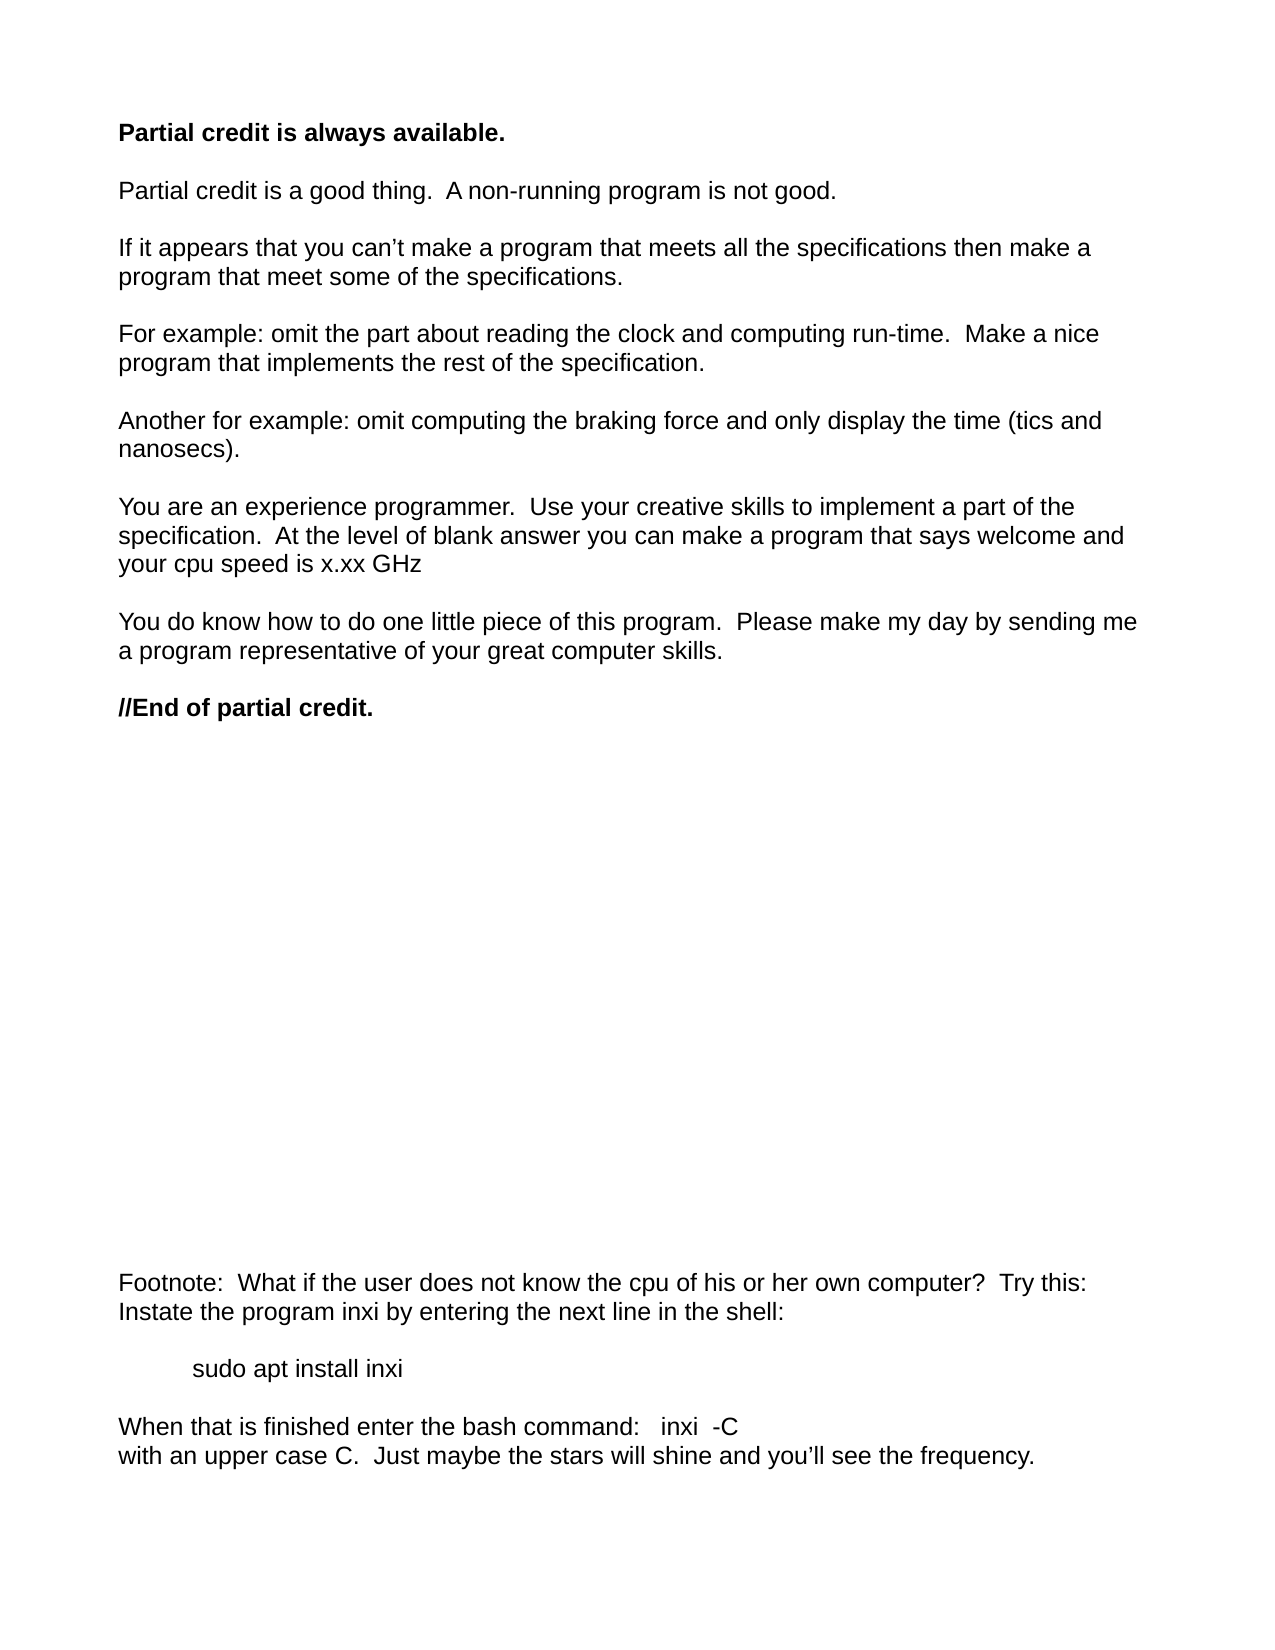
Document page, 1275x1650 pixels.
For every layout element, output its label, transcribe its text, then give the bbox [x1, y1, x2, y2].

text If it appears that you can’t make a program that meets all the specifications then make a program that meet some of the specifications. [118, 233, 1157, 291]
text When that is finished enter the bash command: inxi -C [118, 1412, 1157, 1441]
text sudo apt install inxi [118, 1354, 1157, 1383]
text with an upper case C. Just maybe the stars will shine and you’ll see the frequency. [118, 1441, 1157, 1469]
text Footnote: What if the user does not know the cpu of his or her own computer? Try this: [118, 1268, 1157, 1297]
text You do know how to do one little piece of this program. Please make my day by sending me a program representative of your great computer skills. [118, 607, 1157, 664]
text You are an experience programmer. Use your creative skills to implement a part of the specification. At the level of blank answer you can make a program that says welcome and your cpu speed is x.xx GHz [118, 492, 1157, 578]
text Partial credit is always available. [118, 118, 1157, 147]
text For example: omit the part about reading the clock and computing run-time. Make a nice program that implements the rest of the specification. [118, 319, 1157, 377]
text //End of partial credit. [118, 693, 1157, 722]
text Instate the program inxi by entering the next line in the shell: [118, 1297, 1157, 1326]
text Partial credit is a good thing. A non-running program is not good. [118, 176, 1157, 204]
text Another for example: omit computing the braking force and only display the time (tics and nanosecs). [118, 406, 1157, 463]
